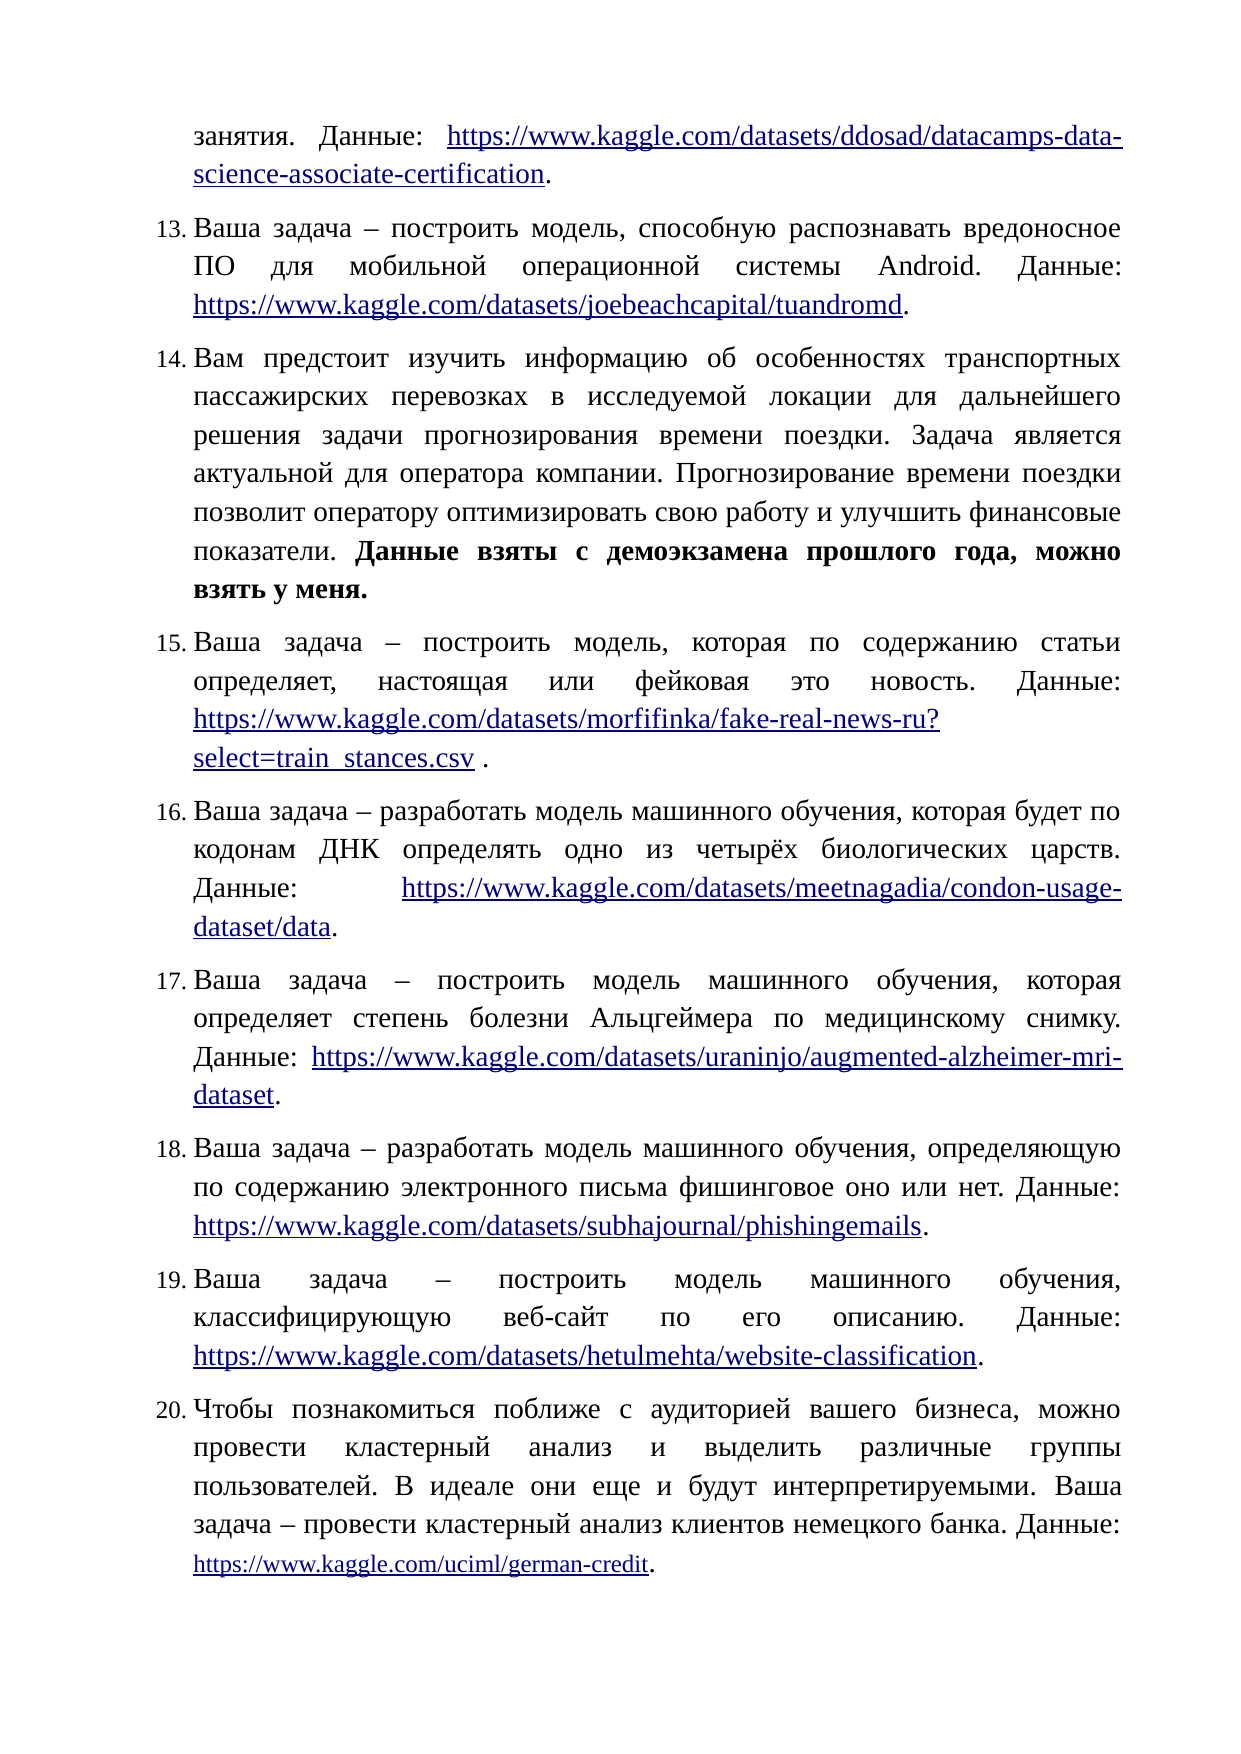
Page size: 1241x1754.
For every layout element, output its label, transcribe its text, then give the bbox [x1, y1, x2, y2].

list Ваша задача – построить модель машинного обучения, которая определяет степень болезни Альцгеймера по медицинскому снимку. Данные: https://www.kaggle.com/datasets/uraninjo/augmented-alzheimer-mri-dataset. [156, 962, 1122, 1111]
list Ваша задача – построить модель, способную распознавать вредоносное ПО для мобильной операционной системы Android. Данные: https://www.kaggle.com/datasets/joebeachcapital/tuandromd. [156, 210, 1122, 320]
list Ваша задача – разработать модель машинного обучения, которая будет по кодонам ДНК определять одно из четырёх биологических царств. Данные: https://www.kaggle.com/datasets/meetnagadia/condon-usage-dataset/data. [156, 793, 1122, 942]
list занятия. Данные: https://www.kaggle.com/datasets/ddosad/datacamps-data-science-associate-certification. [156, 118, 1122, 190]
list Ваша задача – построить модель машинного обучения, классифицирующую веб-сайт по его описанию. Данные: https://www.kaggle.com/datasets/hetulmehta/website-classification. [156, 1261, 1122, 1371]
list Чтобы познакомиться поближе с аудиторией вашего бизнеса, можно провести кластерный анализ и выделить различные группы пользователей. В идеале они еще и будут интерпретируемыми. Ваша задача – провести кластерный анализ клиентов немецкого банка. Данные: https://www.kaggle.com/uciml/german-credit. [156, 1391, 1122, 1579]
list Ваша задача – построить модель, которая по содержанию статьи определяет, настоящая или фейковая это новость. Данные: https://www.kaggle.com/datasets/morfifinka/fake-real-news-ru?select=train_stances.csv . [156, 624, 1122, 773]
list Вам предстоит изучить информацию об особенностях транспортных пассажирских перевозках в исследуемой локации для дальнейшего решения задачи прогнозирования времени поездки. Задача является актуальной для оператора компании. Прогнозирование времени поездки позволит оператору оптимизировать свою работу и улучшить финансовые показатели. Данные взяты с демоэкзамена прошлого года, можно взять у меня. [156, 340, 1122, 605]
list Ваша задача – разработать модель машинного обучения, определяющую по содержанию электронного письма фишинговое оно или нет. Данные: https://www.kaggle.com/datasets/subhajournal/phishingemails. [156, 1131, 1122, 1241]
